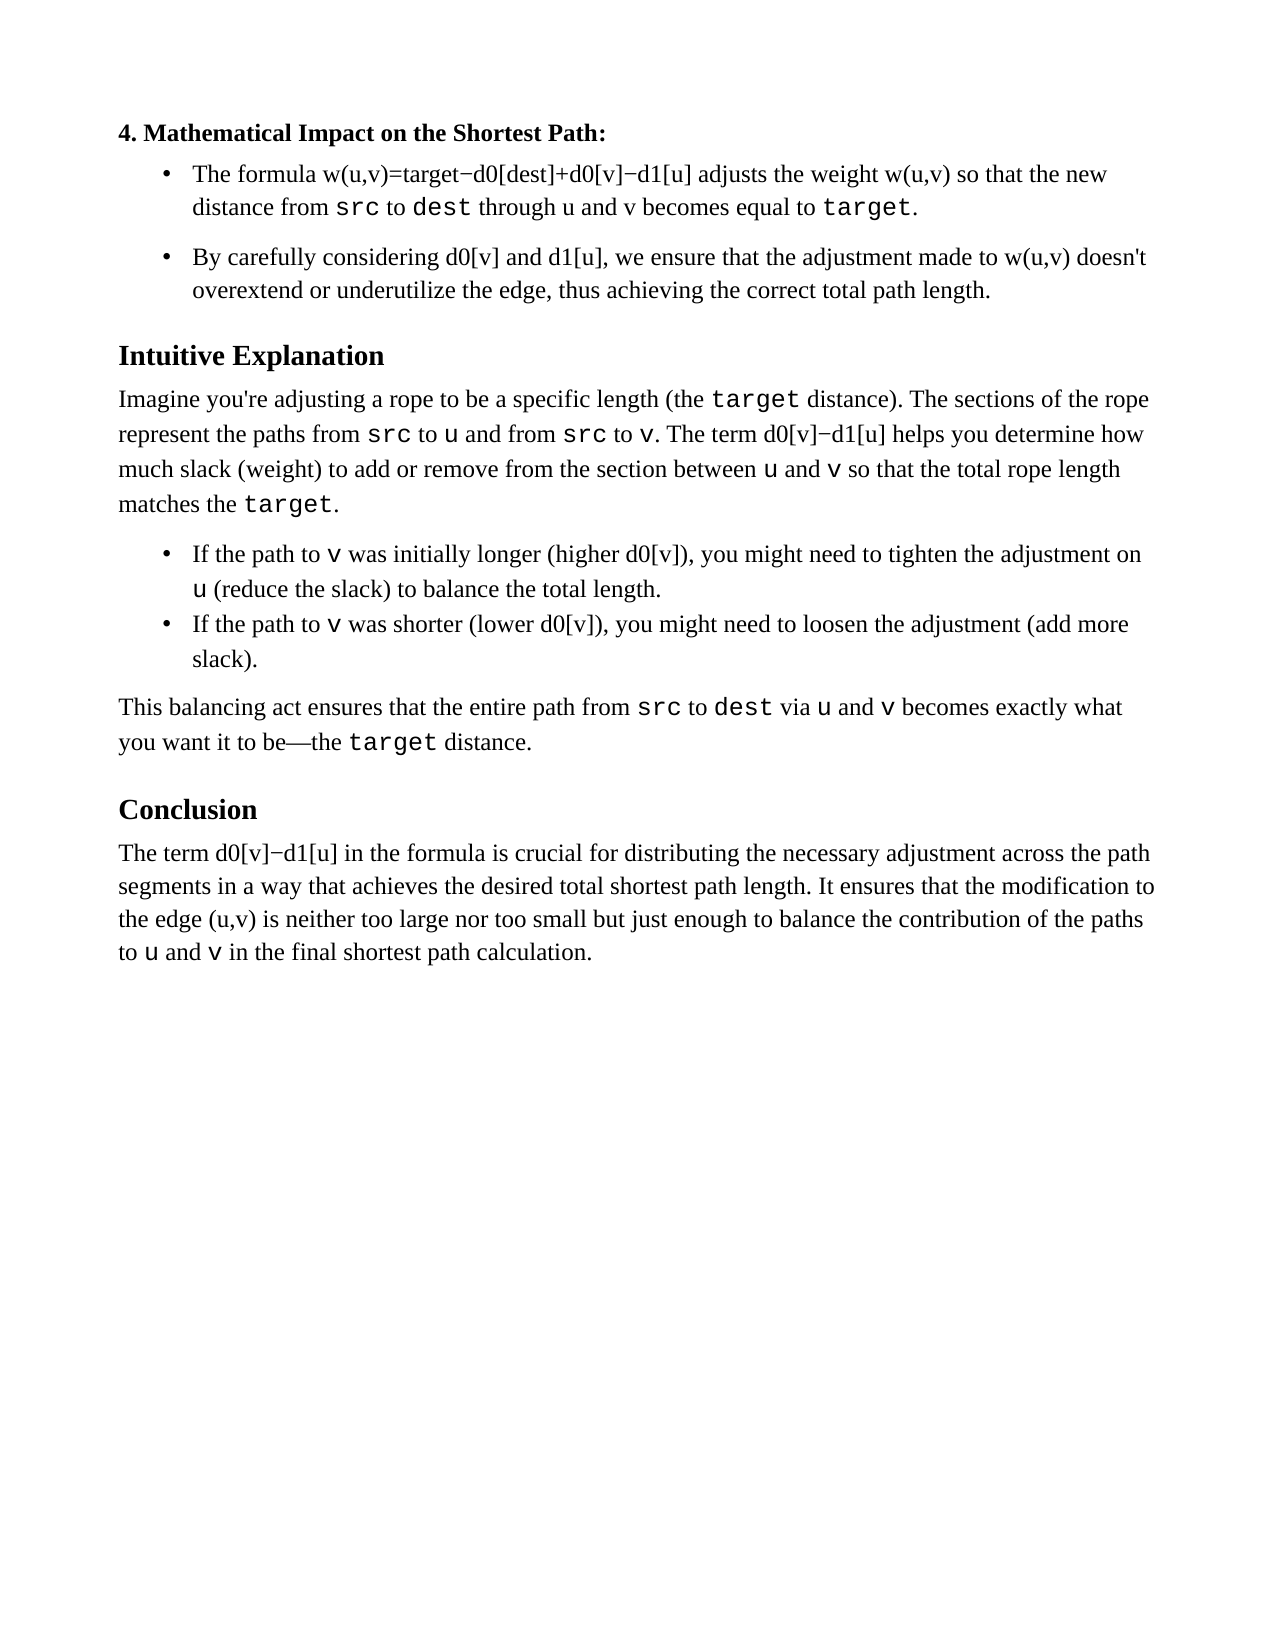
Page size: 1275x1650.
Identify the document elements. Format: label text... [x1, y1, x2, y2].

subtitle Conclusion [118, 792, 1157, 825]
text Imagine you're adjusting a rope to be a specific length (the target distance). The sections of the rope represent the paths from src to u and from src to v. The term d0​[v]−d1​[u] helps you determine how much slack (weight) to add or remove from the section between u and v so that the total rope length matches the target. [118, 384, 1157, 520]
text The term d0​[v]−d1​[u] in the formula is crucial for distributing the necessary adjustment across the path segments in a way that achieves the desired total shortest path length. It ensures that the modification to the edge (u,v) is neither too large nor too small but just enough to balance the contribution of the paths to u and v in the final shortest path calculation. [118, 838, 1157, 968]
subtitle 4. Mathematical Impact on the Shortest Path: [118, 118, 1157, 147]
list If the path to v was shorter (lower d0​[v]), you might need to loosen the adjustment (add more slack). [162, 609, 1157, 673]
list If the path to v was initially longer (higher d0​[v]), you might need to tighten the adjustment on u (reduce the slack) to balance the total length. [162, 539, 1157, 605]
subtitle Intuitive Explanation [118, 338, 1157, 371]
text This balancing act ensures that the entire path from src to dest via u and v becomes exactly what you want it to be—the target distance. [118, 692, 1157, 758]
list By carefully considering d0​[v] and d1​[u], we ensure that the adjustment made to w(u,v) doesn't overextend or underutilize the edge, thus achieving the correct total path length. [162, 242, 1157, 304]
list The formula w(u,v)=target−d0​[dest]+d0​[v]−d1​[u] adjusts the weight w(u,v) so that the new distance from src to dest through u and v becomes equal to target. [162, 159, 1157, 223]
